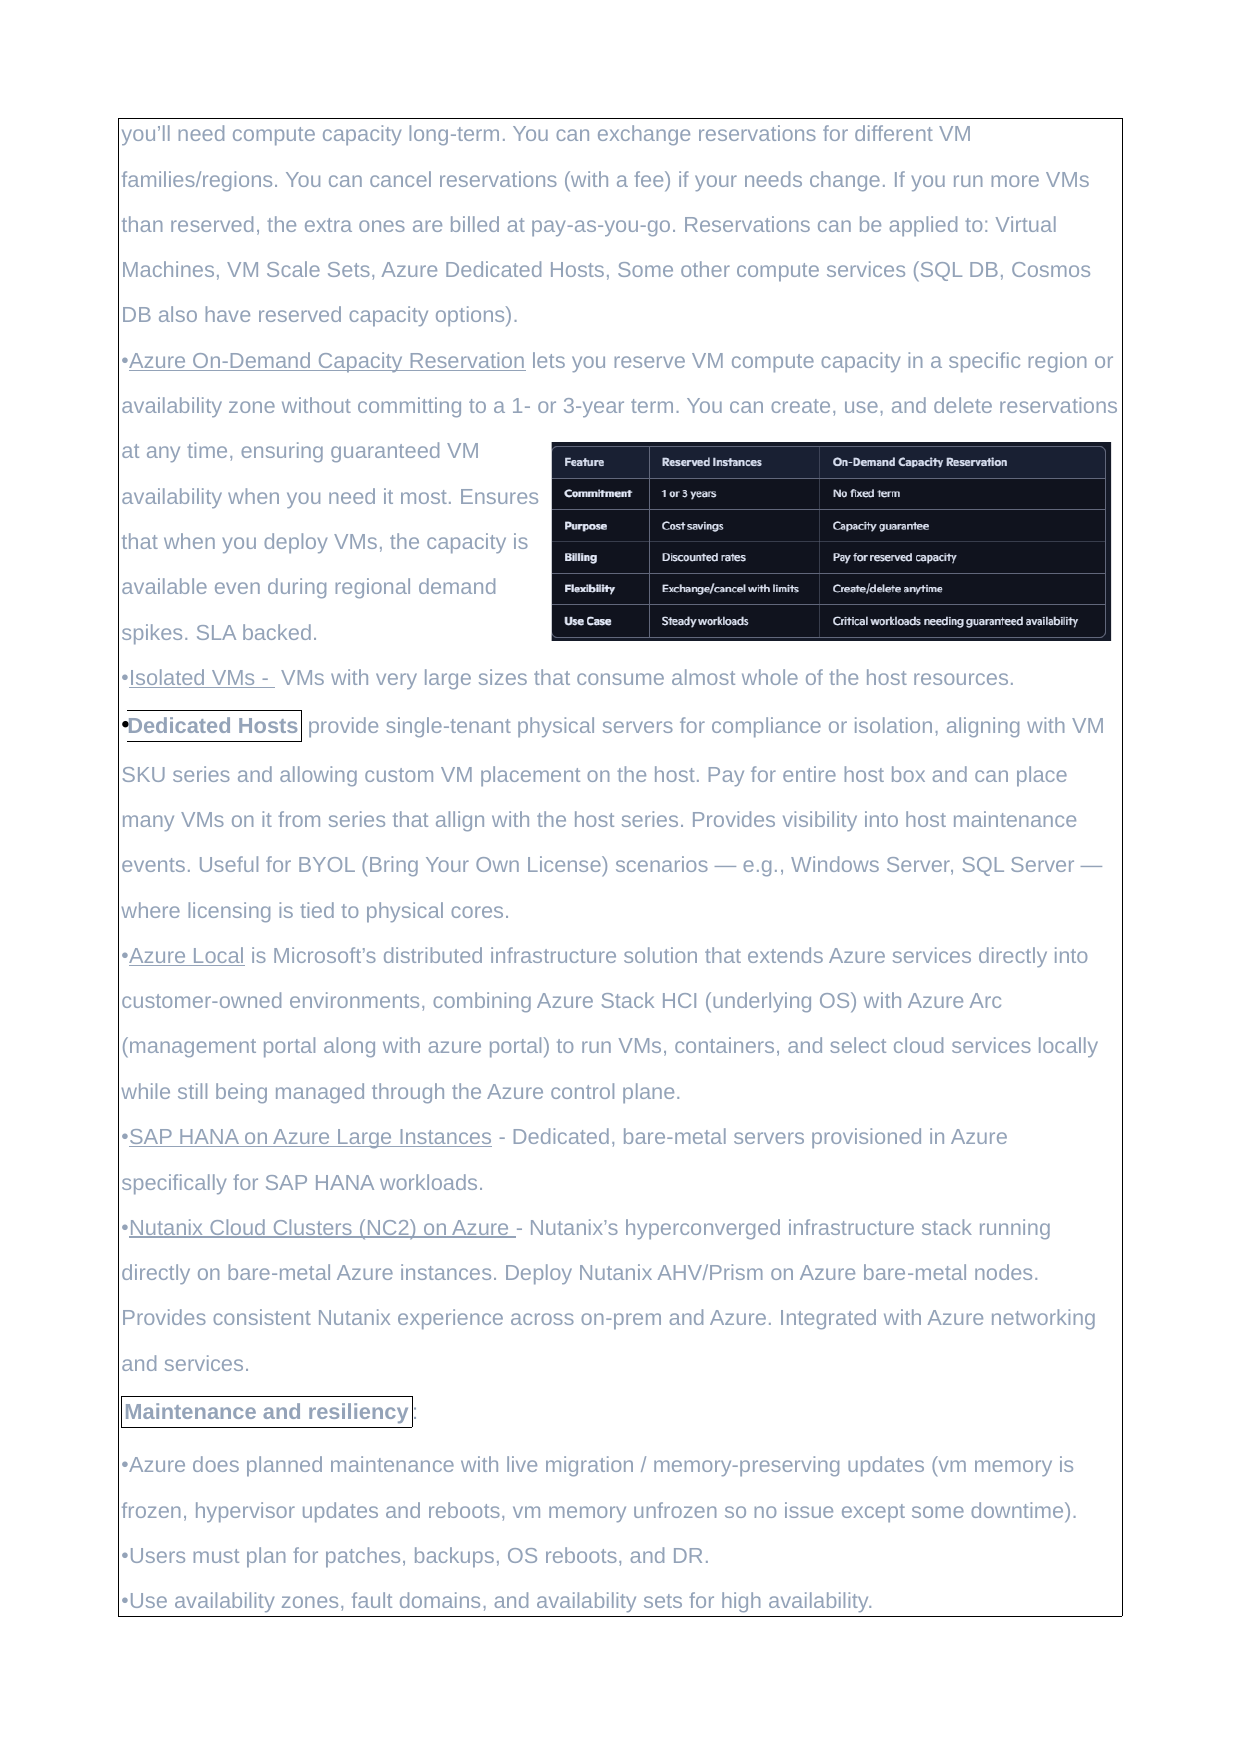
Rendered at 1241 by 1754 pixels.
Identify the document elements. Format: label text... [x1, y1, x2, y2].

list Maintenance and resiliency: [119, 1393, 1122, 1427]
list Azure On‑Demand Capacity Reservation lets you reserve VM compute capacity in a specific region or availability zone without committing to a 1‑ or 3‑year term. You can create, use, and delete reservations at any time, ensuring guaranteed VM availability when you need it most. Ensures that when you deploy VMs, the capacity is available even during regional demand spikes. SLA backed. [119, 345, 1122, 645]
list Azure Local is Microsoft’s distributed infrastructure solution that extends Azure services directly into customer‑owned environments, combining Azure Stack HCI (underlying OS) with Azure Arc (management portal along with azure portal) to run VMs, containers, and select cloud services locally while still being managed through the Azure control plane. [119, 940, 1122, 1104]
list Use availability zones, fault domains, and availability sets for high availability. [119, 1585, 1122, 1616]
list Dedicated Hosts provide single-tenant physical servers for compliance or isolation, aligning with VM SKU series and allowing custom VM placement on the host. Pay for entire host box and can place many VMs on it from series that allign with the host series. Provides visibility into host maintenance events. Useful for BYOL (Bring Your Own License) scenarios — e.g., Windows Server, SQL Server — where licensing is tied to physical cores. [119, 707, 1122, 923]
list Azure does planned maintenance with live migration / memory-preserving updates (vm memory is frozen, hypervisor updates and reboots, vm memory unfrozen so no issue except some downtime). [119, 1449, 1122, 1523]
list Users must plan for patches, backups, OS reboots, and DR. [119, 1540, 1122, 1568]
list you’ll need compute capacity long‑term. You can exchange reservations for different VM families/regions. You can cancel reservations (with a fee) if your needs change. If you run more VMs than reserved, the extra ones are billed at pay‑as‑you‑go. Reservations can be applied to: Virtual Machines, VM Scale Sets, Azure Dedicated Hosts, Some other compute services (SQL DB, Cosmos DB also have reserved capacity options). [119, 119, 1122, 328]
picture [551, 442, 1112, 641]
list SAP HANA on Azure Large Instances - Dedicated, bare‑metal servers provisioned in Azure specifically for SAP HANA workloads. [119, 1121, 1122, 1194]
list Nutanix Cloud Clusters (NC2) on Azure - Nutanix’s hyperconverged infrastructure stack running directly on bare‑metal Azure instances. Deploy Nutanix AHV/Prism on Azure bare‑metal nodes. Provides consistent Nutanix experience across on‑prem and Azure. Integrated with Azure networking and services. [119, 1212, 1122, 1376]
list Isolated VMs - VMs with very large sizes that consume almost whole of the host resources. [119, 662, 1122, 690]
